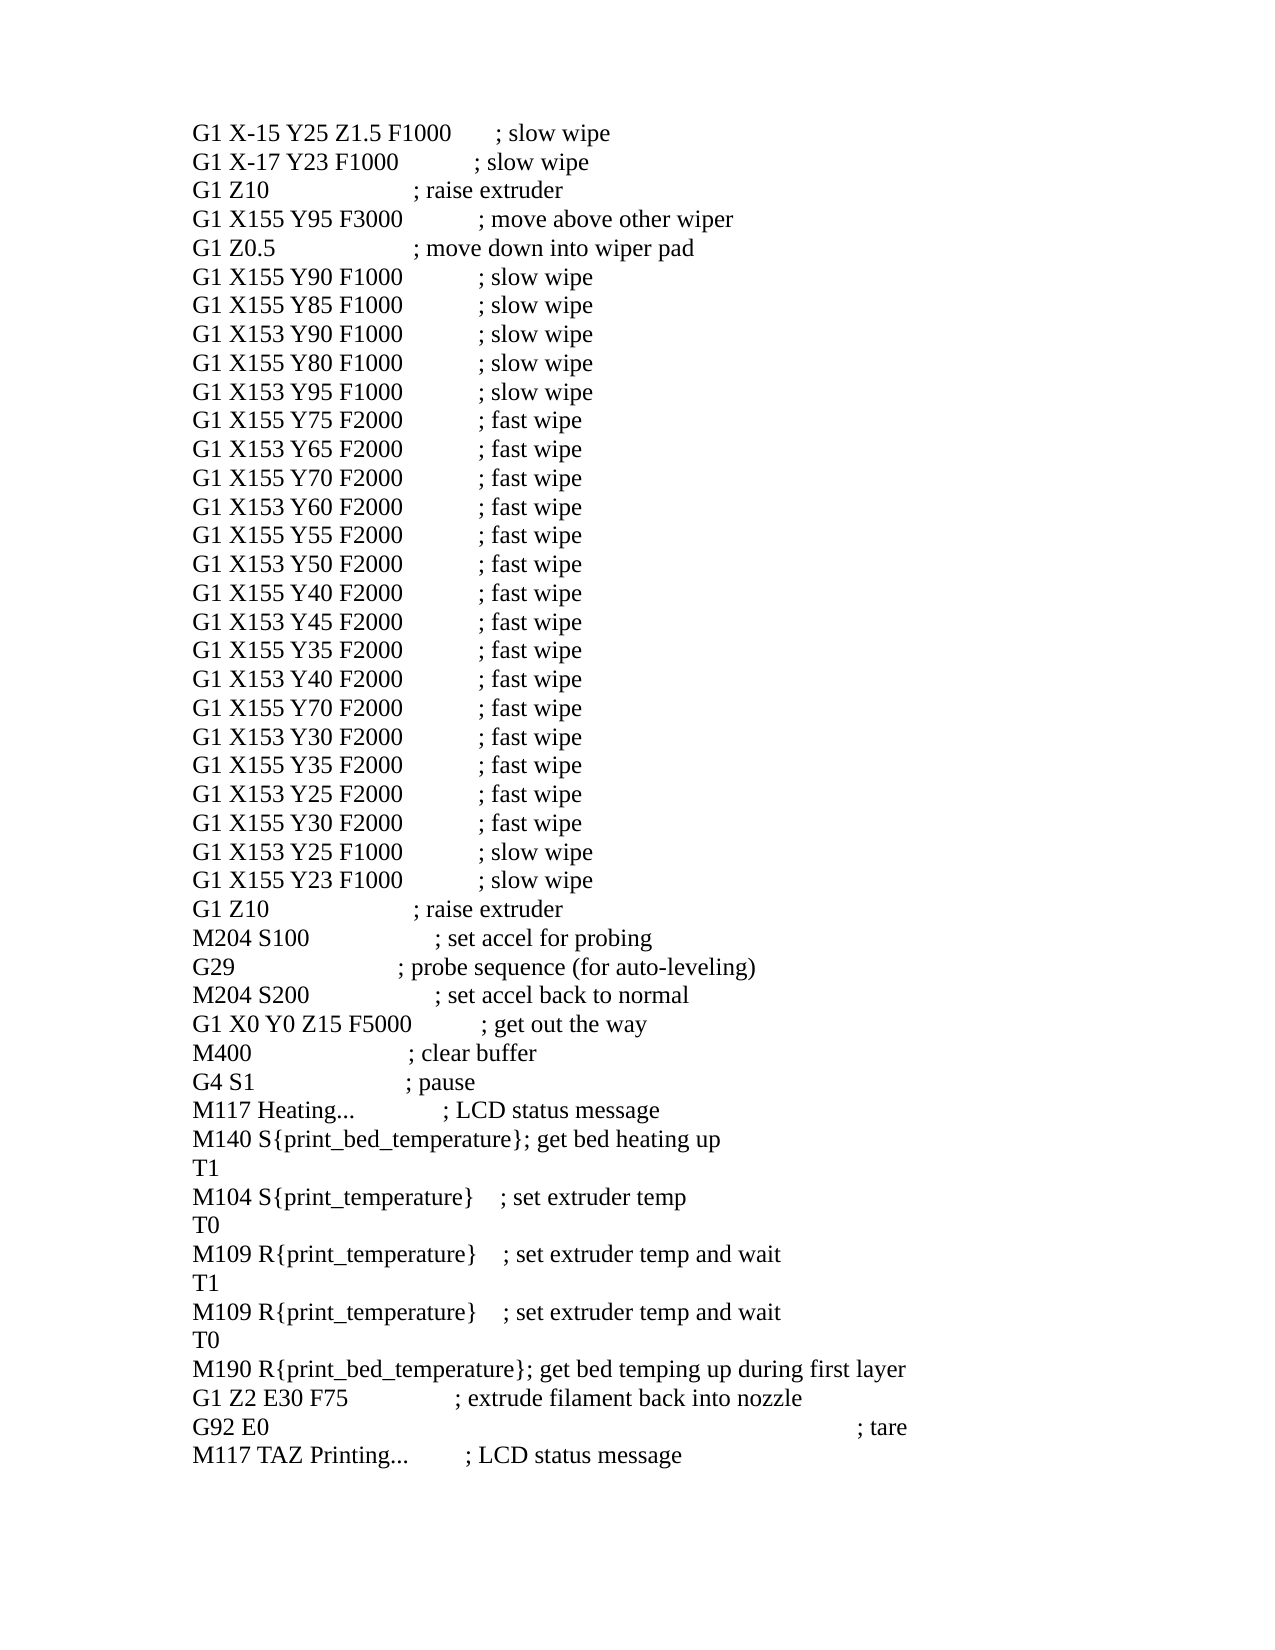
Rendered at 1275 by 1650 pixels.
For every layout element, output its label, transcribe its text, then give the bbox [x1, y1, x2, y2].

text G92 E0 ; tare [118, 1412, 1157, 1441]
text G1 Z10 ; raise extruder [118, 176, 1157, 204]
text G1 X153 Y50 F2000 ; fast wipe [118, 549, 1157, 578]
text G1 X155 Y55 F2000 ; fast wipe [118, 521, 1157, 549]
text M109 R{print_temperature} ; set extruder temp and wait [118, 1297, 1157, 1326]
text M190 R{print_bed_temperature}; get bed temping up during first layer [118, 1354, 1157, 1383]
text G1 Z10 ; raise extruder [118, 894, 1157, 923]
text M109 R{print_temperature} ; set extruder temp and wait [118, 1239, 1157, 1268]
text M204 S200 ; set accel back to normal [118, 981, 1157, 1009]
text G4 S1 ; pause [118, 1067, 1157, 1096]
text G1 X155 Y30 F2000 ; fast wipe [118, 808, 1157, 837]
text M104 S{print_temperature} ; set extruder temp [118, 1182, 1157, 1211]
text G1 X-17 Y23 F1000 ; slow wipe [118, 147, 1157, 176]
text G1 Z0.5 ; move down into wiper pad [118, 233, 1157, 262]
text G1 X153 Y25 F2000 ; fast wipe [118, 779, 1157, 808]
text G1 X153 Y65 F2000 ; fast wipe [118, 434, 1157, 463]
text G29 ; probe sequence (for auto-leveling) [118, 952, 1157, 981]
text G1 Z2 E30 F75 ; extrude filament back into nozzle [118, 1383, 1157, 1412]
text G1 X153 Y45 F2000 ; fast wipe [118, 607, 1157, 636]
text G1 X155 Y80 F1000 ; slow wipe [118, 348, 1157, 377]
text G1 X153 Y90 F1000 ; slow wipe [118, 319, 1157, 348]
text G1 X155 Y90 F1000 ; slow wipe [118, 262, 1157, 291]
text G1 X155 Y95 F3000 ; move above other wiper [118, 204, 1157, 233]
text G1 X155 Y75 F2000 ; fast wipe [118, 406, 1157, 434]
text G1 X-15 Y25 Z1.5 F1000 ; slow wipe [118, 118, 1157, 147]
text M140 S{print_bed_temperature}; get bed heating up [118, 1124, 1157, 1153]
text G1 X155 Y35 F2000 ; fast wipe [118, 636, 1157, 664]
text G1 X153 Y40 F2000 ; fast wipe [118, 664, 1157, 693]
text G1 X153 Y30 F2000 ; fast wipe [118, 722, 1157, 751]
text M117 Heating... ; LCD status message [118, 1096, 1157, 1124]
text G1 X155 Y70 F2000 ; fast wipe [118, 693, 1157, 722]
text G1 X155 Y23 F1000 ; slow wipe [118, 866, 1157, 894]
text G1 X155 Y70 F2000 ; fast wipe [118, 463, 1157, 492]
text G1 X153 Y60 F2000 ; fast wipe [118, 492, 1157, 521]
text G1 X153 Y25 F1000 ; slow wipe [118, 837, 1157, 866]
text T0 [118, 1211, 1157, 1239]
text T1 [118, 1268, 1157, 1297]
text G1 X155 Y35 F2000 ; fast wipe [118, 751, 1157, 779]
text G1 X153 Y95 F1000 ; slow wipe [118, 377, 1157, 406]
text G1 X155 Y40 F2000 ; fast wipe [118, 578, 1157, 607]
text G1 X0 Y0 Z15 F5000 ; get out the way [118, 1009, 1157, 1038]
text T1 [118, 1153, 1157, 1182]
text M204 S100 ; set accel for probing [118, 923, 1157, 952]
text G1 X155 Y85 F1000 ; slow wipe [118, 291, 1157, 319]
text M117 TAZ Printing... ; LCD status message [118, 1441, 1157, 1469]
text T0 [118, 1326, 1157, 1354]
text M400 ; clear buffer [118, 1038, 1157, 1067]
